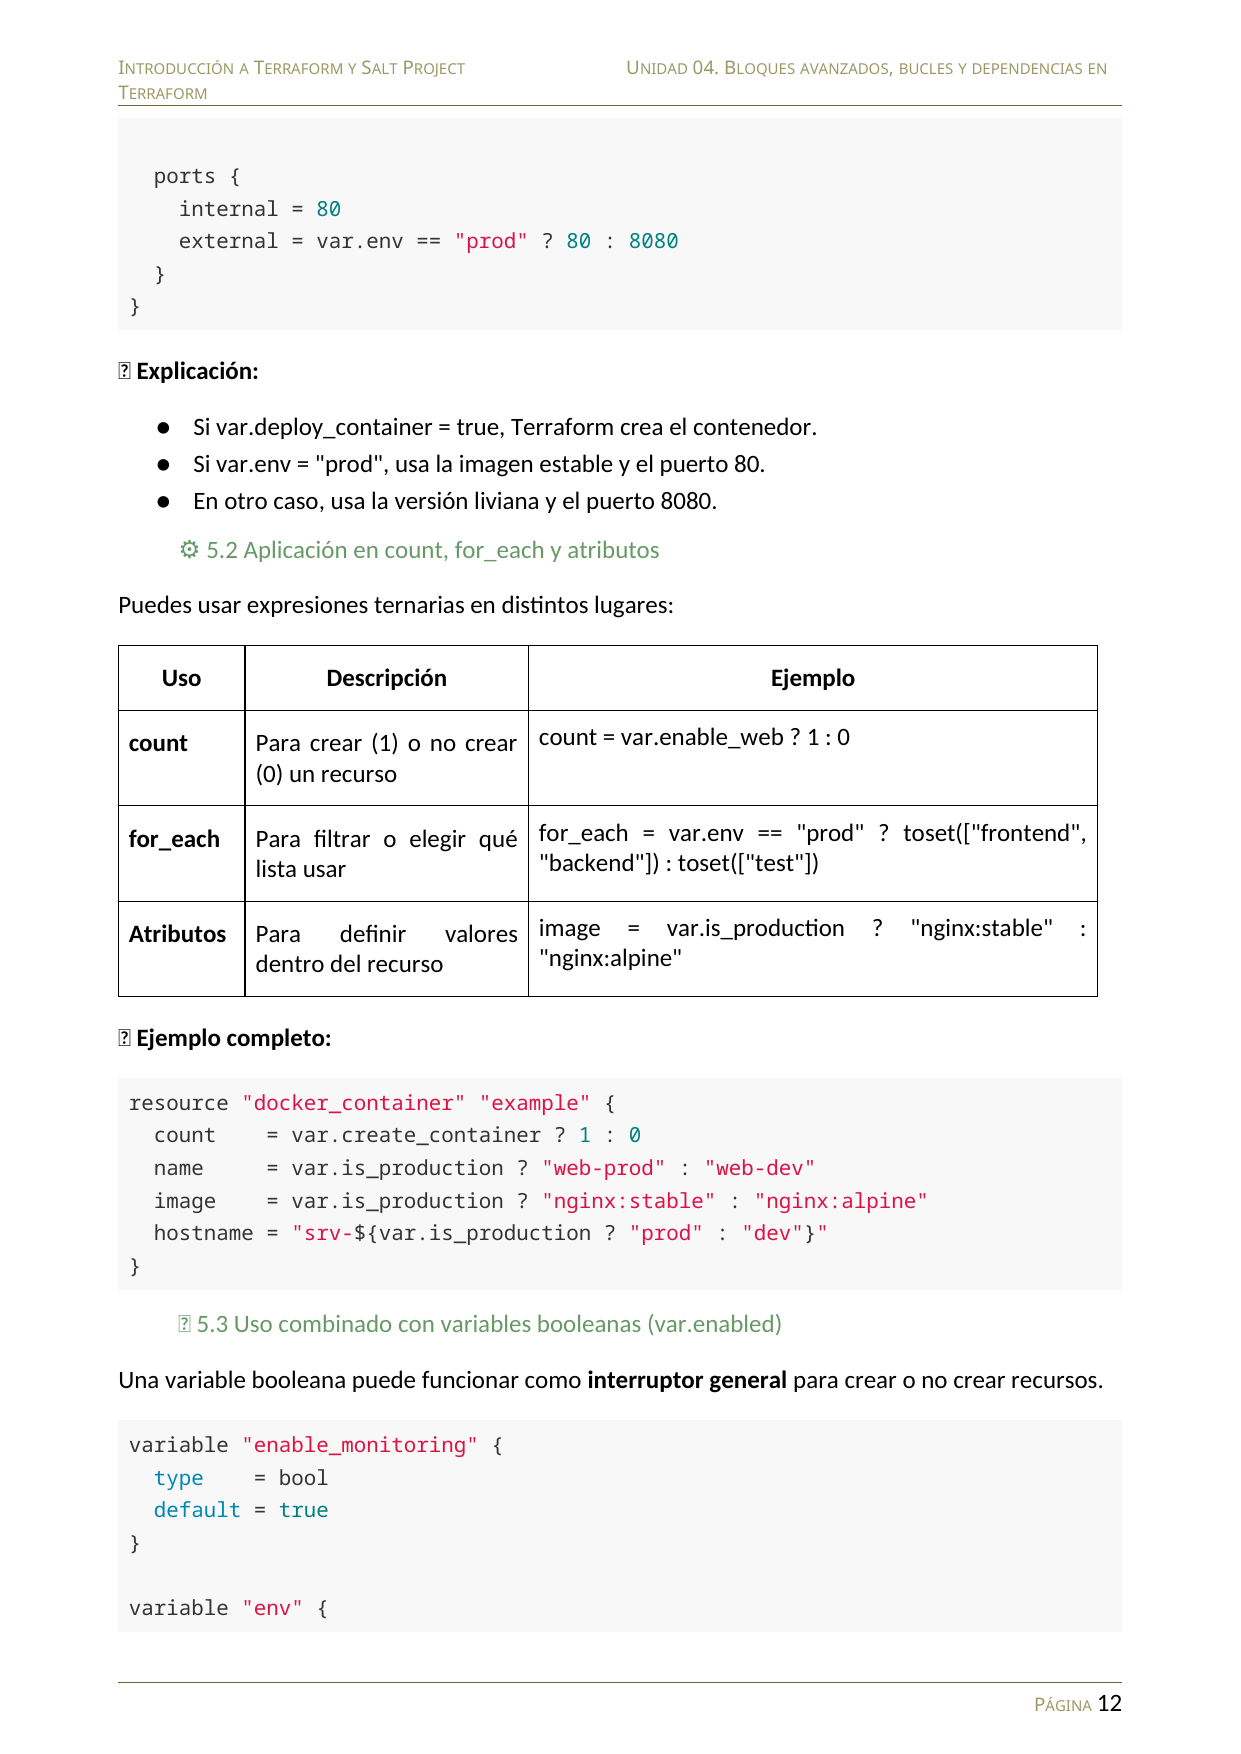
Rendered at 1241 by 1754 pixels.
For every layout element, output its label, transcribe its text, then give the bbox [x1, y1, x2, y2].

subtitle ⚙️ 5.2 Aplicación en count, for_each y atributos [178, 534, 1122, 565]
table_cell Atributos [119, 902, 244, 996]
table_cell count [119, 711, 244, 805]
table_cell image = var.is_production ? "nginx:stable" : "nginx:alpine" [529, 902, 1097, 996]
text 💬 Explicación: [118, 355, 1122, 386]
list En otro caso, usa la versión liviana y el puerto 8080. [156, 485, 1122, 515]
table_cell count = var.enable_web ? 1 : 0 [529, 711, 1097, 805]
text Puedes usar expresiones ternarias en distintos lugares: [118, 590, 1122, 620]
table_cell Para crear (1) o no crear (0) un recurso [246, 711, 528, 805]
table_cell Para definir valores dentro del recurso [246, 902, 528, 996]
subtitle 🔘 5.3 Uso combinado con variables booleanas (var.enabled) [178, 1309, 1122, 1339]
table_cell for_each [119, 806, 244, 901]
table_header ports { internal = 80 external = var.env == "prod" ? 80 : 8080 } } [118, 118, 1122, 330]
table_cell Para filtrar o elegir qué lista usar [246, 806, 528, 901]
table_header Descripción [246, 646, 528, 710]
table_header Ejemplo [529, 646, 1097, 710]
list Si var.env = "prod", usa la imagen estable y el puerto 80. [156, 448, 1122, 478]
table_header variable "enable_monitoring" { type = bool default = true } variable "env" { [118, 1420, 1122, 1632]
list Si var.deploy_container = true, Terraform crea el contenedor. [156, 411, 1122, 441]
table_header Uso [119, 646, 244, 710]
table_cell for_each = var.env == "prod" ? toset(["frontend", "backend"]) : toset(["test"]) [529, 806, 1097, 901]
text Una variable booleana puede funcionar como interruptor general para crear o no crear recursos. [118, 1364, 1122, 1395]
table_header resource "docker_container" "example" { count = var.create_container ? 1 : 0 name = var.is_production ? "web-prod" : "web-dev" image = var.is_production ? "nginx:stable" : "nginx:alpine" hostname = "srv-${var.is_production ? "prod" : "dev"}" } [118, 1078, 1122, 1290]
text 💡 Ejemplo completo: [118, 1022, 1122, 1052]
